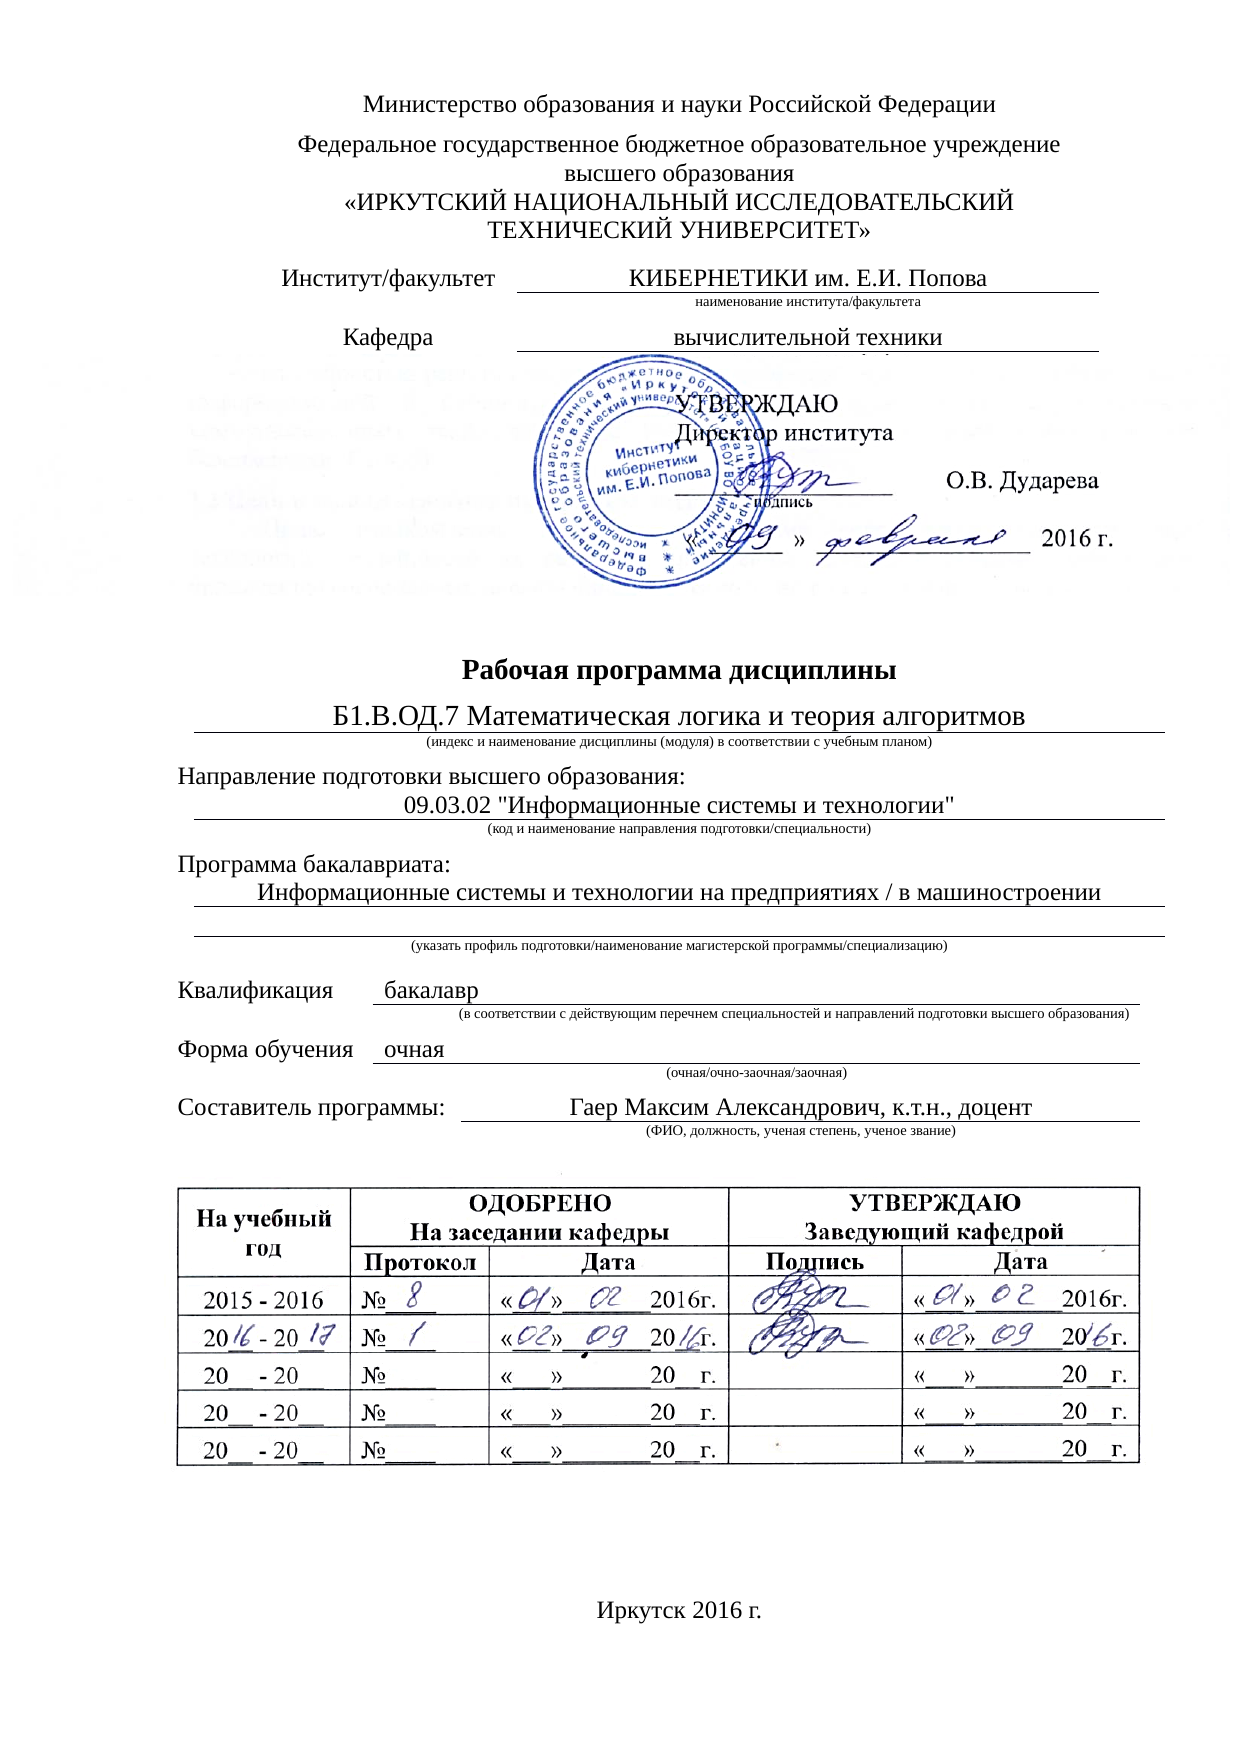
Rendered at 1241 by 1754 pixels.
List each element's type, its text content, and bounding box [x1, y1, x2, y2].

table_cell [166, 1063, 373, 1092]
table_cell Форма обучения [166, 1034, 373, 1063]
table_cell Протокол [351, 1239, 488, 1268]
table_cell очная [373, 1034, 1140, 1063]
table_cell Кафедра [259, 322, 517, 351]
table_cell (ФИО, должность, ученая степень, ученое звание) [461, 1122, 1140, 1151]
table_cell [728, 1310, 899, 1342]
table_cell [194, 907, 1165, 936]
text «Иркутский национальный исследовательский [177, 187, 1181, 216]
table_cell «___»_______20__г. [489, 1310, 727, 1342]
text технический университет» [177, 216, 1181, 244]
table_cell «___»_______20__г. [900, 1310, 1138, 1342]
table_cell (в соответствии с действующим перечнем специальностей и направлений подготовки высшего образования) [166, 1004, 1140, 1034]
table_header [880, 477, 906, 506]
table_cell «___»_______20__г. [900, 1269, 1138, 1309]
table_header Информационные системы и технологии на предприятиях / в машиностроении [194, 878, 1165, 906]
table_cell (указать профиль подготовки/наименование магистерской программы/специализацию) [194, 937, 1165, 966]
text Министерство образования и науки Российской Федерации [177, 89, 1181, 117]
table_cell №____ [351, 1310, 488, 1342]
table_cell (очная/очно-заочная/заочная) [373, 1064, 1140, 1092]
table_cell [806, 536, 1016, 565]
text Программа бакалавриата: [177, 849, 1181, 877]
table_cell [728, 1269, 899, 1309]
text Федеральное государственное бюджетное образовательное учреждение [177, 129, 1181, 158]
table_header КИБЕРНЕТИКИ им. Е.И. Попова [517, 264, 1099, 292]
table_cell » [771, 536, 806, 565]
table_cell Дата [489, 1239, 727, 1268]
table_cell «___»_______20__г. [489, 1269, 727, 1309]
table_cell Составитель программы: [166, 1093, 461, 1121]
table_cell Подпись [728, 1239, 899, 1268]
table_header Б1.В.ОД.7 Математическая логика и теория алгоритмов [194, 686, 1165, 732]
picture [153, 1342, 1161, 1472]
text Иркутск 2016 г. [177, 1595, 1181, 1624]
table_cell [166, 1121, 461, 1151]
table_header Институт/факультет [259, 264, 517, 292]
table_header На учебный год [177, 1181, 350, 1268]
table_cell наименование института/факультета [517, 293, 1099, 322]
table_header УТВЕРЖДАЮ Заведующий кафедрой [728, 1181, 1138, 1238]
table_cell [906, 506, 1112, 536]
table_cell вычислительной техники [517, 322, 1099, 351]
table_cell 2015 – 2016 [177, 1269, 350, 1309]
text высшего образования [177, 158, 1181, 187]
table_cell подпись [665, 507, 879, 536]
text Направление подготовки высшего образования: [177, 761, 1181, 790]
table_cell 2016 г. [1016, 536, 1112, 565]
picture [12, 354, 1230, 477]
table_cell Гаер Максим Александрович, к.т.н., доцент [461, 1093, 1140, 1121]
table_cell [259, 292, 517, 322]
table_cell [880, 506, 906, 536]
table_cell « [665, 536, 699, 565]
table_cell [700, 536, 771, 565]
table_cell Дата [900, 1239, 1138, 1268]
table_header ОДОБРЕНО На заседании кафедры [351, 1181, 727, 1238]
table_cell №____ [351, 1269, 488, 1309]
table_header [665, 477, 879, 506]
table_header бакалавр [373, 975, 1140, 1004]
table_cell (код и наименование направления подготовки/специальности) [194, 820, 1165, 849]
table_cell 20__ - 20__ [177, 1310, 350, 1342]
table_header 09.03.02 "Информационные системы и технологии" [194, 790, 1165, 819]
table_header Квалификация [166, 975, 373, 1004]
table_cell (индекс и наименование дисциплины (модуля) в соответствии с учебным планом) [194, 733, 1165, 761]
text Рабочая программа дисциплины [177, 652, 1181, 686]
table_header О.В. Дударева [906, 477, 1112, 506]
